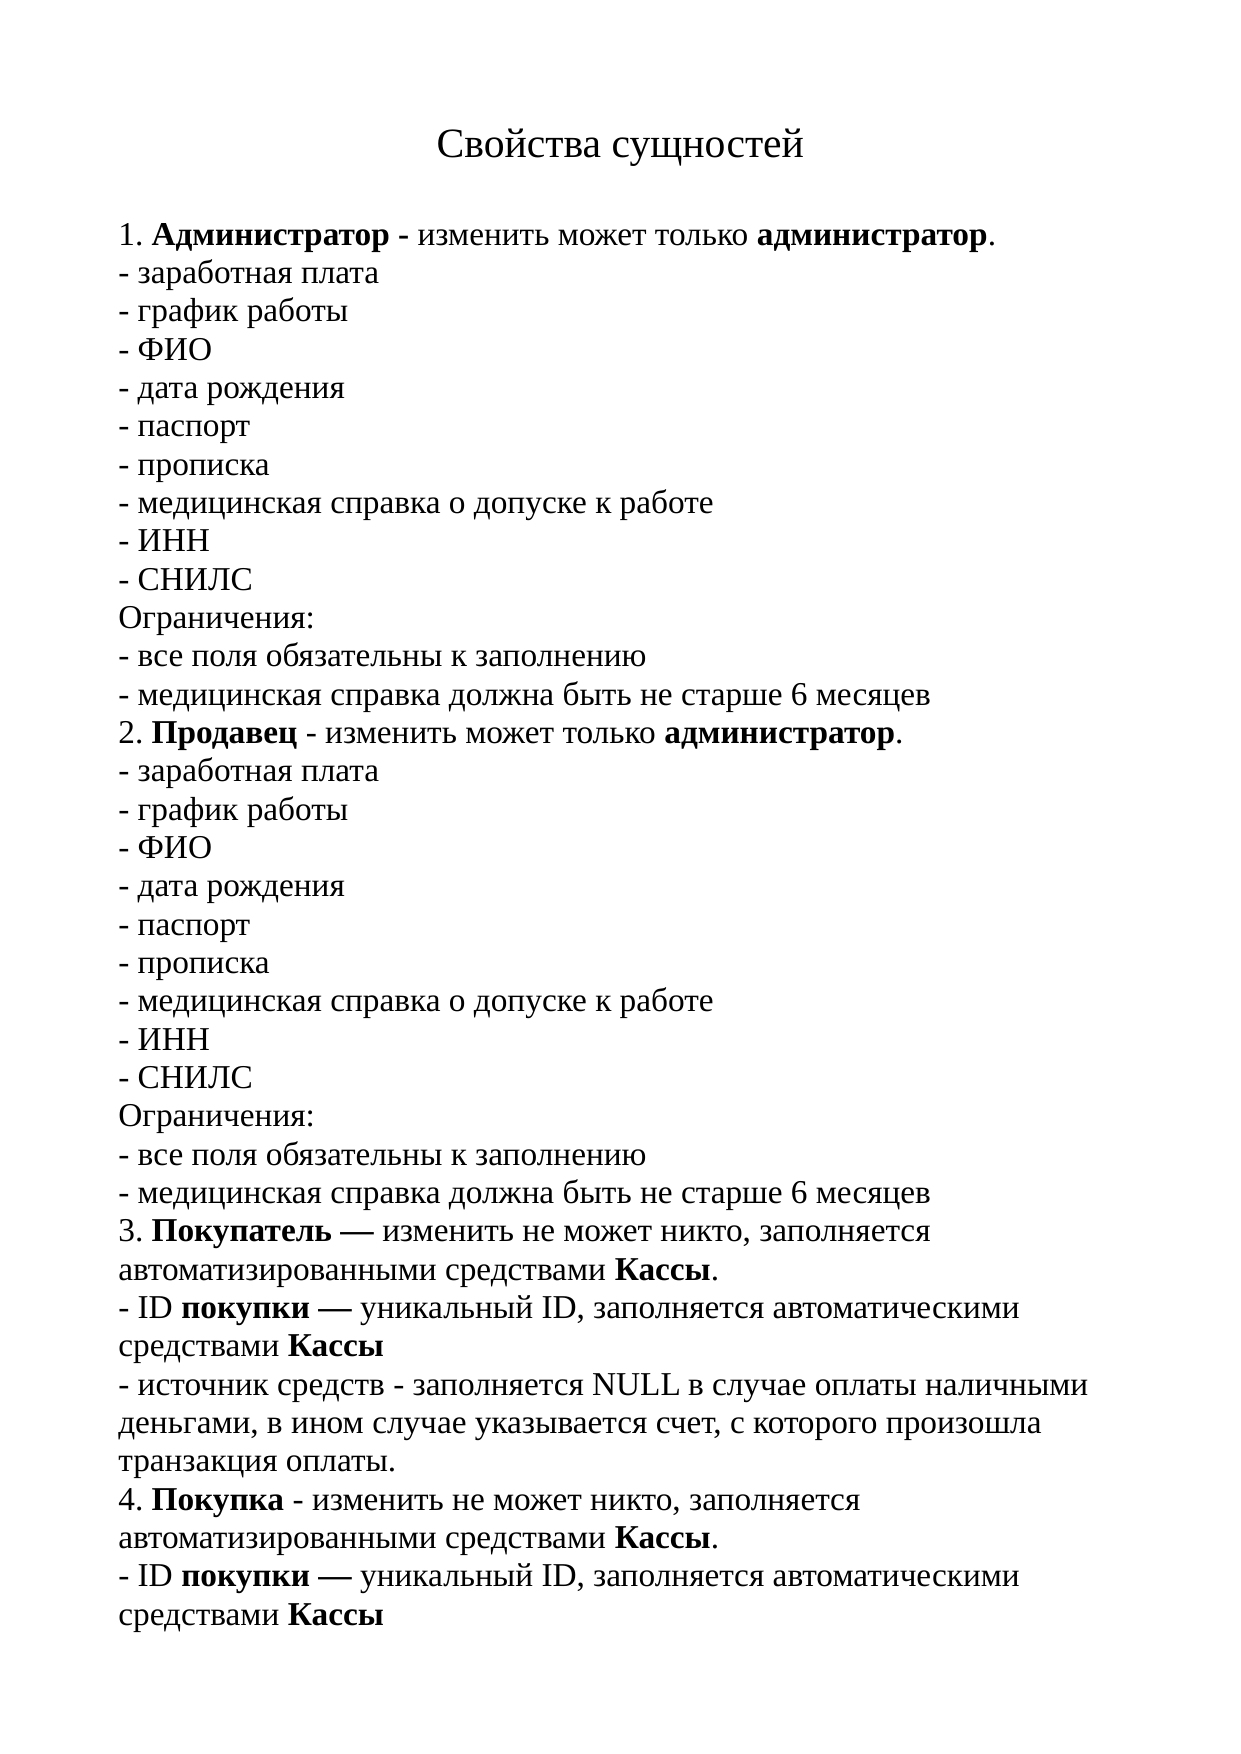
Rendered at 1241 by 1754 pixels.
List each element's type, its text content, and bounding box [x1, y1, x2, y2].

text - СНИЛС [118, 1057, 1122, 1096]
text - ID покупки — уникальный ID, заполняется автоматическими средствами Кассы [118, 1287, 1122, 1364]
text - заработная плата [118, 252, 1122, 291]
text - СНИЛС [118, 559, 1122, 597]
text - ИНН [118, 1019, 1122, 1057]
text 4. Покупка - изменить не может никто, заполняется автоматизированными средствами Кассы. [118, 1479, 1122, 1556]
text 2. Продавец - изменить может только администратор. [118, 712, 1122, 751]
text - медицинская справка должна быть не старше 6 месяцев [118, 1172, 1122, 1211]
text - прописка [118, 444, 1122, 482]
text - паспорт [118, 406, 1122, 444]
text - ИНН [118, 521, 1122, 559]
text - источник средств - заполняется NULL в случае оплаты наличными деньгами, в ином случае указывается счет, с которого произошла транзакция оплаты. [118, 1364, 1122, 1479]
text - медицинская справка должна быть не старше 6 месяцев [118, 674, 1122, 712]
text 1. Администратор - изменить может только администратор. [118, 214, 1122, 252]
text - ФИО [118, 329, 1122, 367]
text - ФИО [118, 827, 1122, 866]
text - заработная плата [118, 751, 1122, 789]
text - медицинская справка о допуске к работе [118, 482, 1122, 521]
text - график работы [118, 291, 1122, 329]
text Ограничения: [118, 1096, 1122, 1134]
text - график работы [118, 789, 1122, 827]
text - ID покупки — уникальный ID, заполняется автоматическими средствами Кассы [118, 1556, 1122, 1632]
text Ограничения: [118, 597, 1122, 636]
text 3. Покупатель — изменить не может никто, заполняется автоматизированными средствами Кассы. [118, 1211, 1122, 1287]
text - прописка [118, 942, 1122, 981]
text - дата рождения [118, 367, 1122, 406]
text - паспорт [118, 904, 1122, 942]
text - дата рождения [118, 866, 1122, 904]
text - все поля обязательны к заполнению [118, 1134, 1122, 1172]
text Свойства сущностей [118, 118, 1122, 166]
text - все поля обязательны к заполнению [118, 636, 1122, 674]
text - медицинская справка о допуске к работе [118, 981, 1122, 1019]
